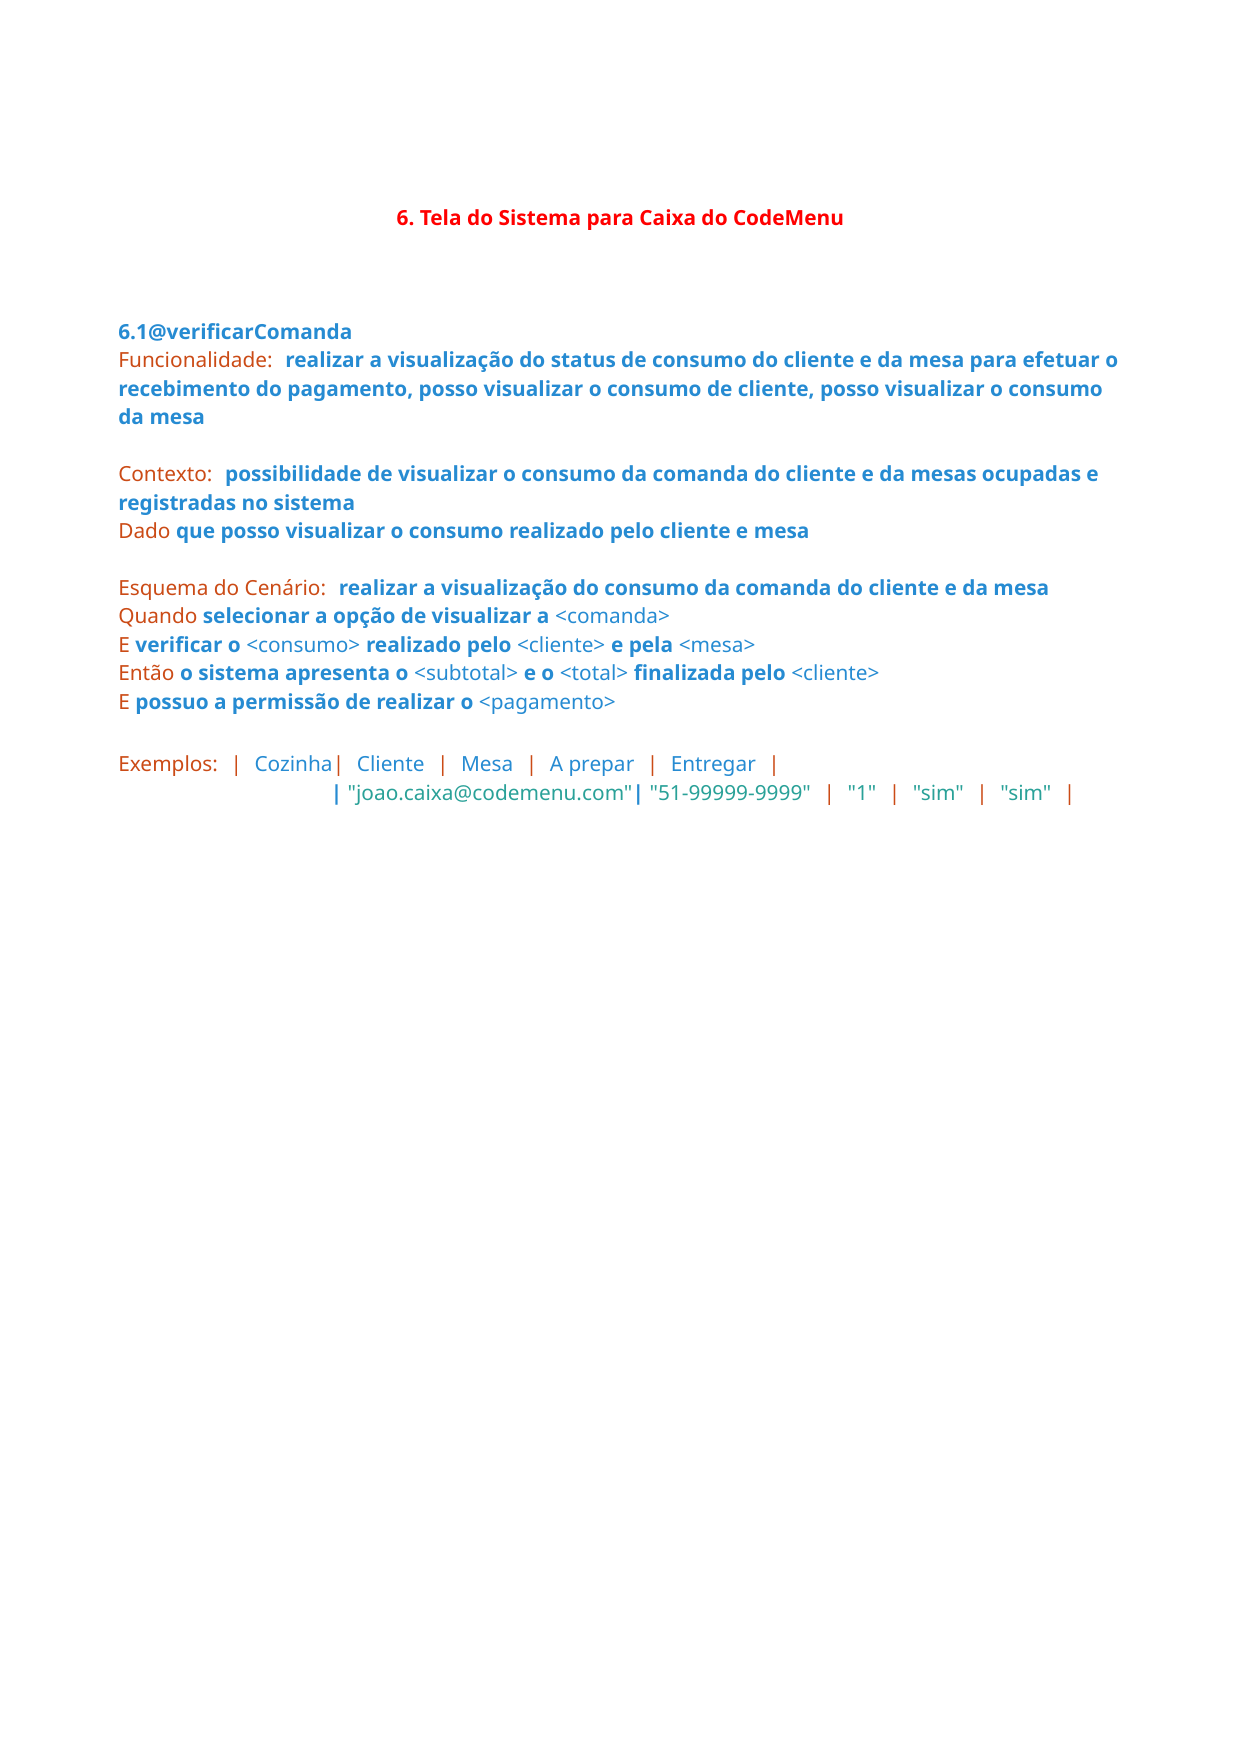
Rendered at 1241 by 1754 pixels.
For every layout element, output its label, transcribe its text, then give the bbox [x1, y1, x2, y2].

text E possuo a permissão de realizar o <pagamento> [118, 687, 1122, 715]
text Quando selecionar a opção de visualizar a <comanda> [118, 602, 1122, 630]
text | "joao.caixa@codemenu.com"| "51-99999-9999" | "1" | "sim" | "sim" | [118, 778, 1122, 806]
text Exemplos: | Cozinha| Cliente | Mesa | A prepar | Entregar | [118, 749, 1122, 778]
text 6. Tela do Sistema para Caixa do CodeMenu [118, 203, 1122, 232]
text Então o sistema apresenta o <subtotal> e o <total> finalizada pelo <cliente> [118, 658, 1122, 687]
text Funcionalidade: realizar a visualização do status de consumo do cliente e da mesa para efetuar o recebimento do pagamento, posso visualizar o consumo de cliente, posso visualizar o consumo da mesa [118, 346, 1122, 431]
text E verificar o <consumo> realizado pelo <cliente> e pela <mesa> [118, 630, 1122, 658]
text 6.1@verificarComanda [118, 317, 1122, 346]
text Esquema do Cenário: realizar a visualização do consumo da comanda do cliente e da mesa [118, 573, 1122, 602]
text Dado que posso visualizar o consumo realizado pelo cliente e mesa [118, 516, 1122, 545]
text Contexto: possibilidade de visualizar o consumo da comanda do cliente e da mesas ocupadas e registradas no sistema [118, 459, 1122, 516]
